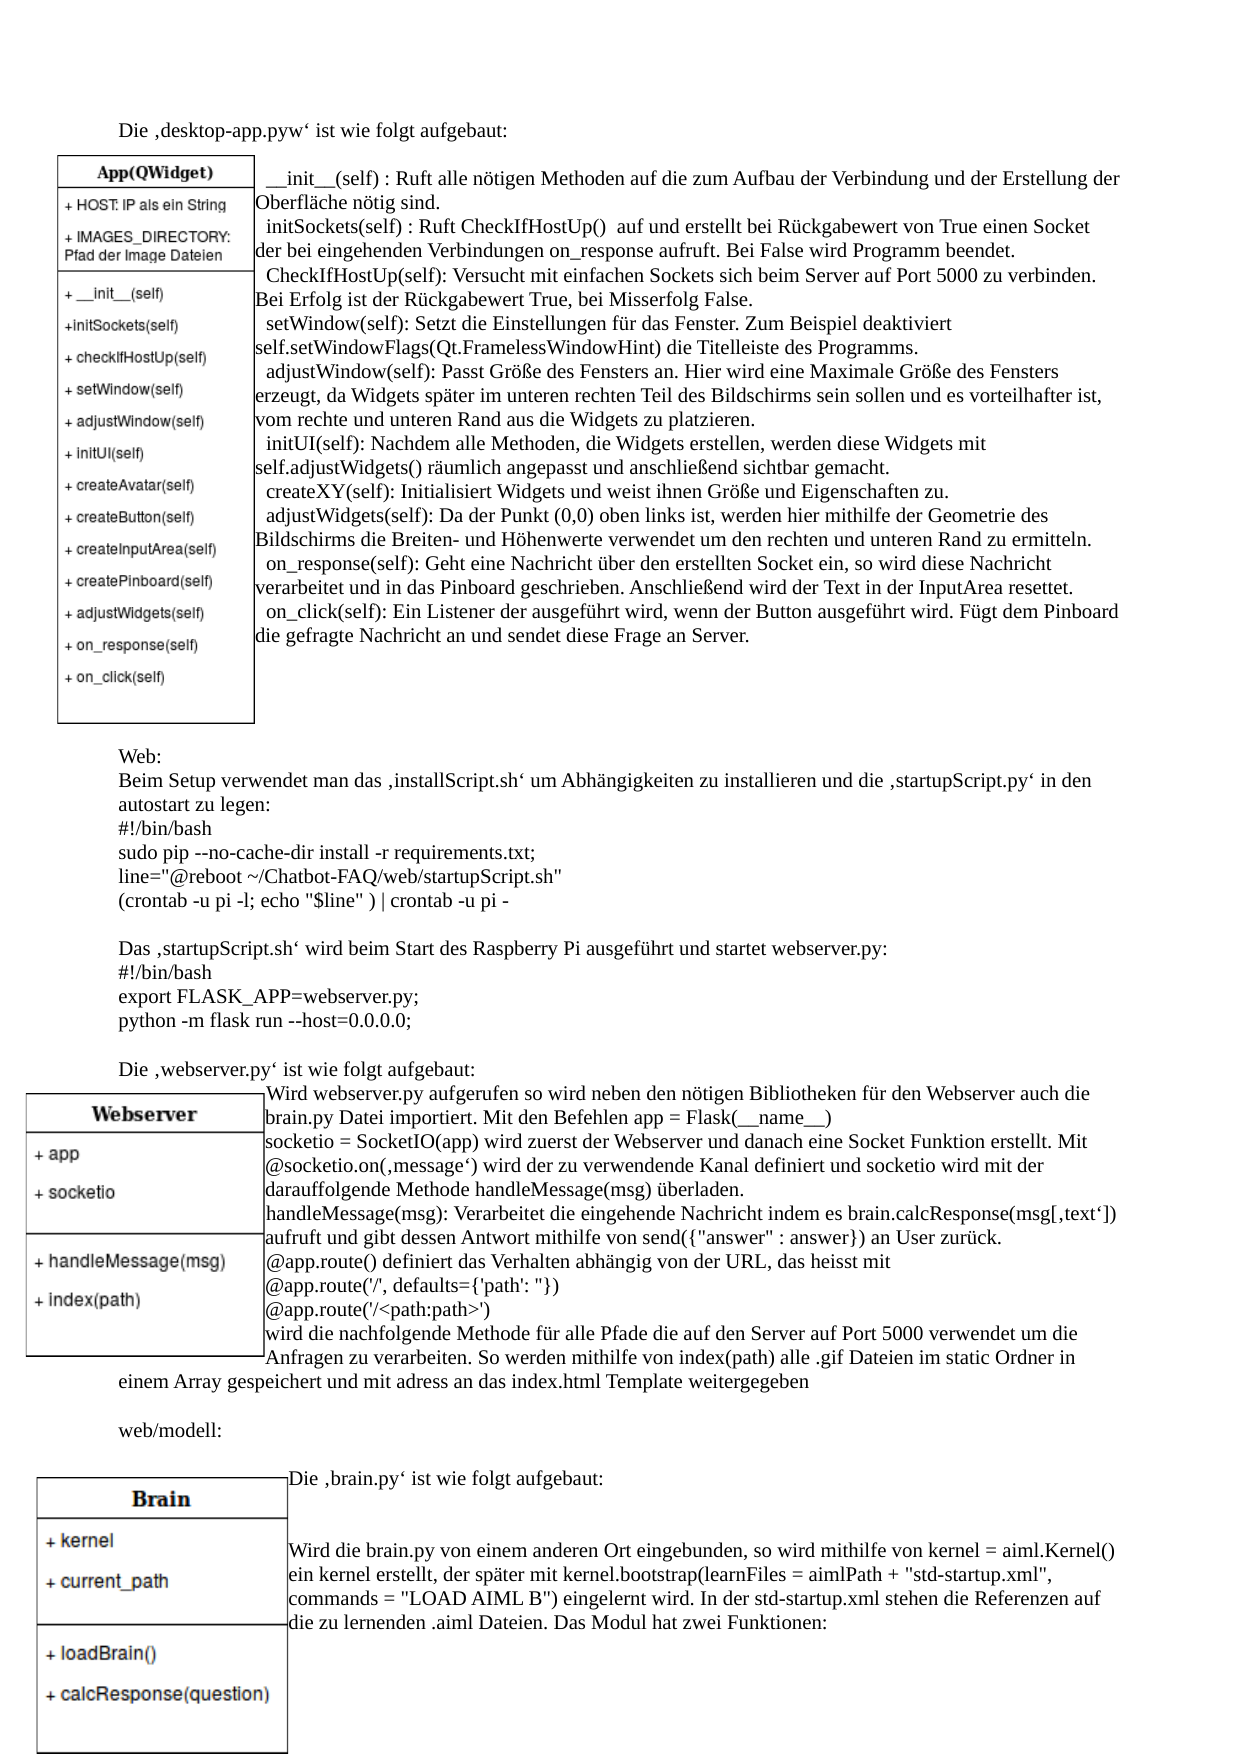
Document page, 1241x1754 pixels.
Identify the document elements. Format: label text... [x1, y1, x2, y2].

text python -m flask run --host=0.0.0.0; [118, 1008, 1122, 1032]
text (crontab -u pi -l; echo "$line" ) | crontab -u pi - [118, 888, 1122, 912]
text Das ‚startupScript.sh‘ wird beim Start des Raspberry Pi ausgeführt und startet webserver.py: [118, 936, 1122, 960]
text @app.route() definiert das Verhalten abhängig von der URL, das heisst mit [265, 1249, 1122, 1273]
text adjustWindow(self): Passt Größe des Fensters an. Hier wird eine Maximale Größe des Fensters erzeugt, da Widgets später im unteren rechten Teil des Bildschirms sein sollen und es vorteilhafter ist, vom rechte und unteren Rand aus die Widgets zu platzieren. [255, 359, 1122, 431]
text #!/bin/bash [118, 960, 1122, 984]
text __init__(self) : Ruft alle nötigen Methoden auf die zum Aufbau der Verbindung und der Erstellung der Oberfläche nötig sind. [255, 166, 1122, 214]
text initUI(self): Nachdem alle Methoden, die Widgets erstellen, werden diese Widgets mit self.adjustWidgets() räumlich angepasst und anschließend sichtbar gemacht. [255, 431, 1122, 479]
text #!/bin/bash [118, 816, 1122, 840]
text on_click(self): Ein Listener der ausgeführt wird, wenn der Button ausgeführt wird. Fügt dem Pinboard die gefragte Nachricht an und sendet diese Frage an Server. [255, 599, 1122, 647]
text sudo pip --no-cache-dir install -r requirements.txt; [118, 840, 1122, 864]
text line="@reboot ~/Chatbot-FAQ/web/startupScript.sh" [118, 864, 1122, 888]
picture [36, 1477, 289, 1754]
text createXY(self): Initialisiert Widgets und weist ihnen Größe und Eigenschaften zu. [255, 479, 1122, 503]
text initSockets(self) : Ruft CheckIfHostUp() auf und erstellt bei Rückgabewert von True einen Socket der bei eingehenden Verbindungen on_response aufruft. Bei False wird Programm beendet. [255, 214, 1122, 262]
text handleMessage(msg): Verarbeitet die eingehende Nachricht indem es brain.calcResponse(msg[‚text‘]) aufruft und gibt dessen Antwort mithilfe von send({"answer" : answer}) an User zurück. [265, 1201, 1122, 1249]
picture [57, 155, 255, 724]
text wird die nachfolgende Methode für alle Pfade die auf den Server auf Port 5000 verwendet um die Anfragen zu verarbeiten. So werden mithilfe von index(path) alle .gif Dateien im static Ordner in einem Array gespeichert und mit adress an das index.html Template weitergegeben [118, 1321, 1122, 1393]
text @app.route('/', defaults={'path': ''}) [265, 1273, 1122, 1297]
text CheckIfHostUp(self): Versucht mit einfachen Sockets sich beim Server auf Port 5000 zu verbinden. Bei Erfolg ist der Rückgabewert True, bei Misserfolg False. [255, 262, 1122, 311]
text Wird webserver.py aufgerufen so wird neben den nötigen Bibliotheken für den Webserver auch die brain.py Datei importiert. Mit den Befehlen app = Flask(__name__) [118, 1081, 1122, 1129]
text Die ‚webserver.py‘ ist wie folgt aufgebaut: [118, 1057, 1122, 1081]
text Die ‚brain.py‘ ist wie folgt aufgebaut: [118, 1466, 1122, 1490]
picture [25, 1093, 265, 1357]
text Web: [118, 744, 1122, 768]
text Beim Setup verwendet man das ‚installScript.sh‘ um Abhängigkeiten zu installieren und die ‚startupScript.py‘ in den autostart zu legen: [118, 768, 1122, 816]
text adjustWidgets(self): Da der Punkt (0,0) oben links ist, werden hier mithilfe der Geometrie des Bildschirms die Breiten- und Höhenwerte verwendet um den rechten und unteren Rand zu ermitteln. [255, 503, 1122, 551]
text web/modell: [118, 1417, 1122, 1442]
text export FLASK_APP=webserver.py; [118, 984, 1122, 1008]
text socketio = SocketIO(app) wird zuerst der Webserver und danach eine Socket Funktion erstellt. Mit @socketio.on(‚message‘) wird der zu verwendende Kanal definiert und socketio wird mit der darauffolgende Methode handleMessage(msg) überladen. [265, 1129, 1122, 1201]
text @app.route('/<path:path>') [265, 1297, 1122, 1321]
text setWindow(self): Setzt die Einstellungen für das Fenster. Zum Beispiel deaktiviert self.setWindowFlags(Qt.FramelessWindowHint) die Titelleiste des Programms. [255, 311, 1122, 359]
text Wird die brain.py von einem anderen Ort eingebunden, so wird mithilfe von kernel = aiml.Kernel() ein kernel erstellt, der später mit kernel.bootstrap(learnFiles = aimlPath + "std-startup.xml", commands = "LOAD AIML B") eingelernt wird. In der std-startup.xml stehen die Referenzen auf die zu lernenden .aiml Dateien. Das Modul hat zwei Funktionen: [289, 1538, 1122, 1634]
text Die ‚desktop-app.pyw‘ ist wie folgt aufgebaut: [118, 118, 1122, 142]
text on_response(self): Geht eine Nachricht über den erstellten Socket ein, so wird diese Nachricht verarbeitet und in das Pinboard geschrieben. Anschließend wird der Text in der InputArea resettet. [255, 551, 1122, 599]
